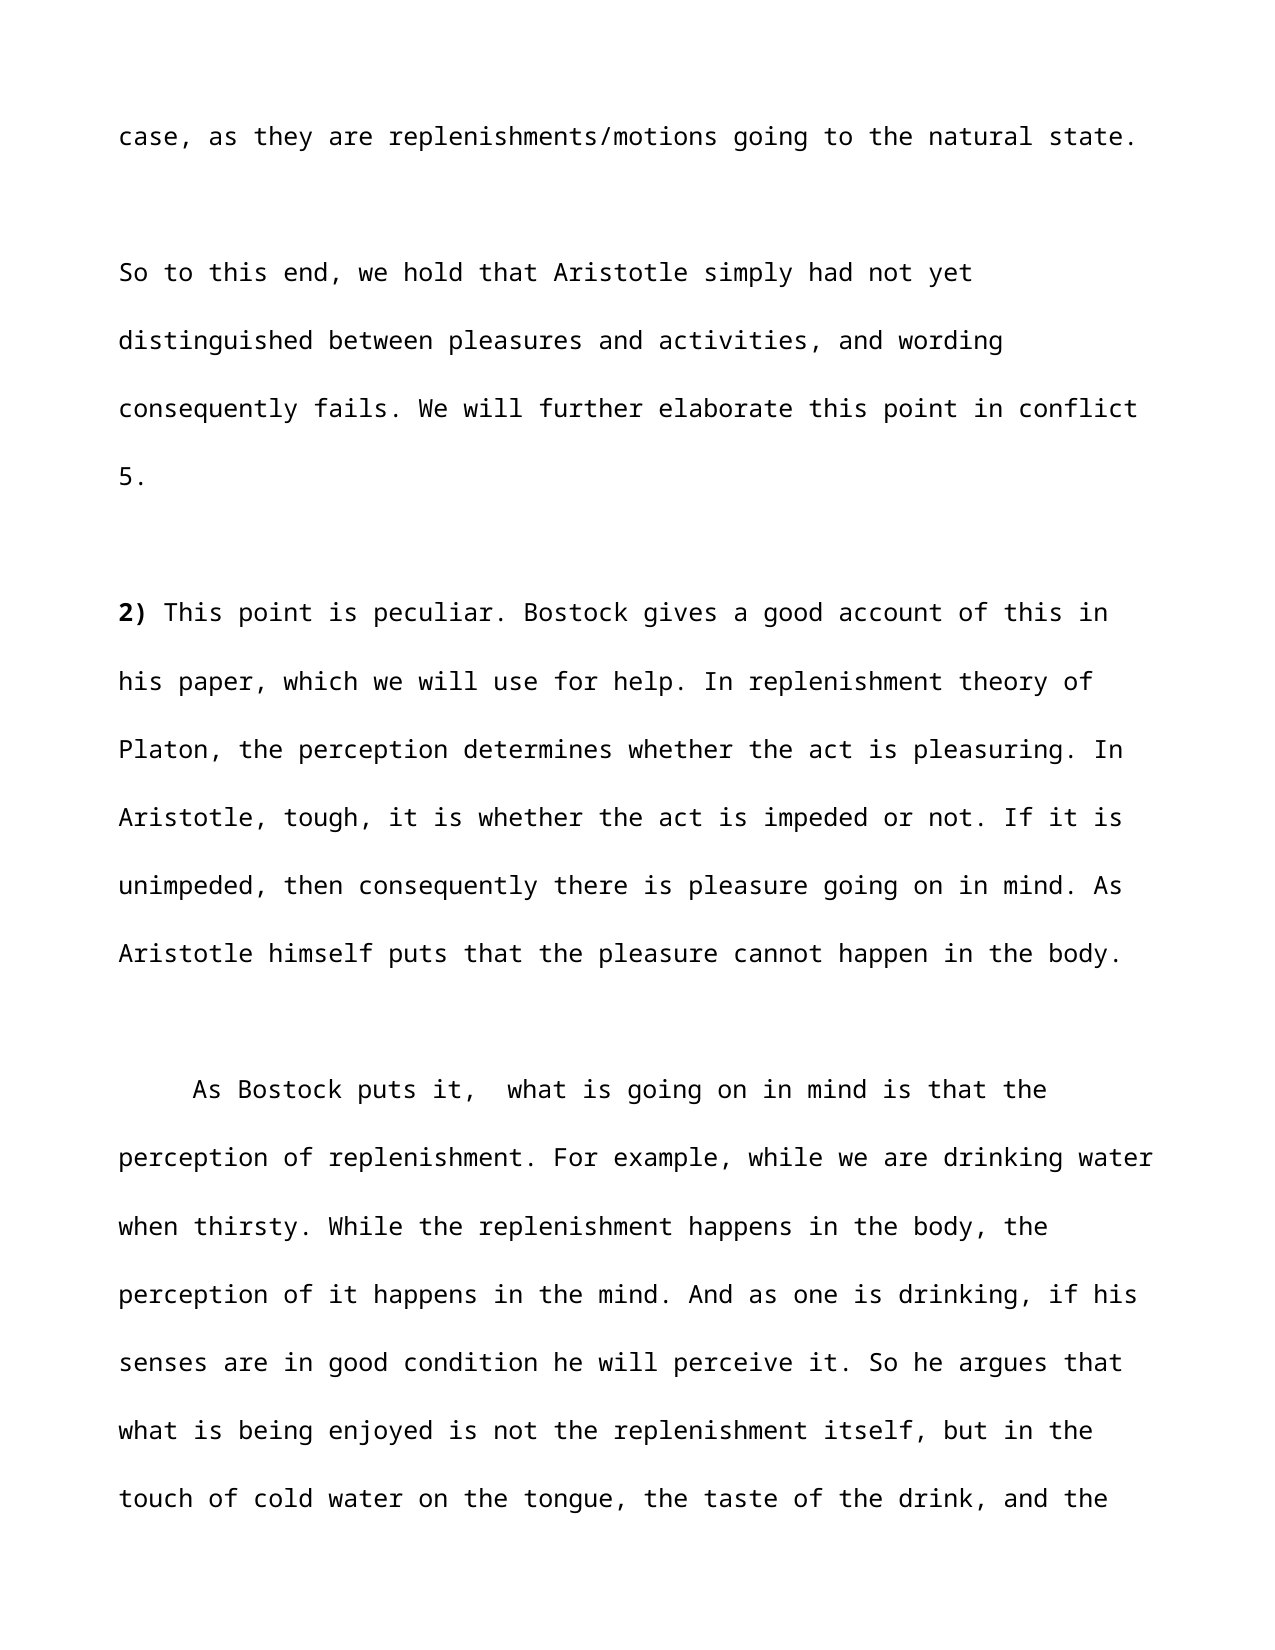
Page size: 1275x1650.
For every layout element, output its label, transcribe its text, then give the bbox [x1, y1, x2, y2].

text So to this end, we hold that Aristotle simply had not yet distinguished between pleasures and activities, and wording consequently fails. We will further elaborate this point in conflict 5. [118, 254, 1157, 493]
text As Bostock puts it, what is going on in mind is that the perception of replenishment. For example, while we are drinking water when thirsty. While the replenishment happens in the body, the perception of it happens in the mind. And as one is drinking, if his senses are in good condition he will perceive it. So he argues that what is being enjoyed is not the replenishment itself, but in the touch of cold water on the tongue, the taste of the drink, and the [118, 1072, 1157, 1515]
text case, as they are replenishments/motions going to the natural state. [118, 118, 1157, 152]
text 2) This point is peculiar. Bostock gives a good account of this in his paper, which we will use for help. In replenishment theory of Platon, the perception determines whether the act is pleasuring. In Aristotle, tough, it is whether the act is impeded or not. If it is unimpeded, then consequently there is pleasure going on in mind. As Aristotle himself puts that the pleasure cannot happen in the body. [118, 595, 1157, 970]
